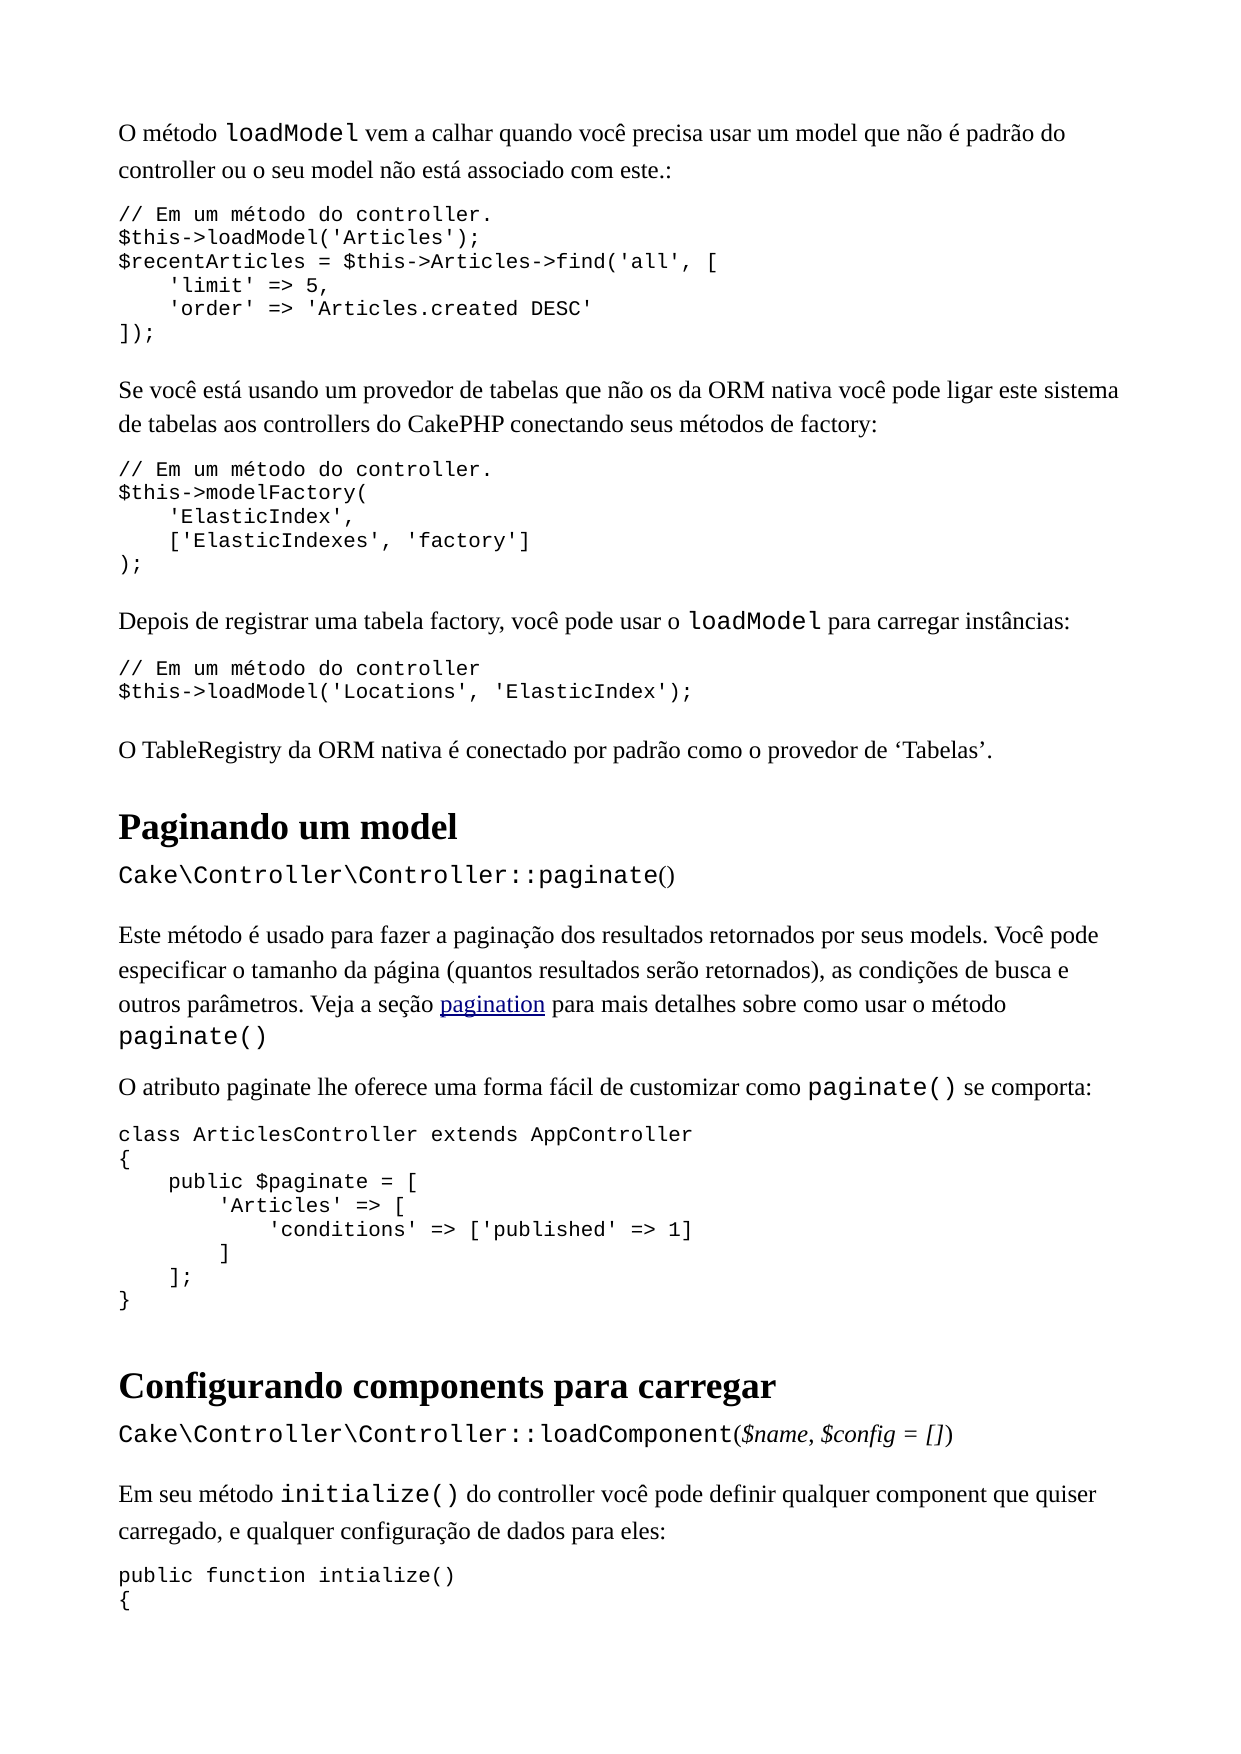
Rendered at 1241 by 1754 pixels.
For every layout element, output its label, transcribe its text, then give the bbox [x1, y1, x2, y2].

text ['ElasticIndexes', 'factory'] [118, 529, 1122, 553]
subtitle Cake\Controller\Controller::paginate() [118, 860, 1122, 891]
text { [118, 1148, 1122, 1171]
text // Em um método do controller. [118, 204, 1122, 227]
text ] [118, 1242, 1122, 1266]
subtitle Paginando um model [118, 804, 1122, 848]
text Depois de registrar uma tabela factory, você pode usar o loadModel para carregar instâncias: [118, 606, 1122, 637]
text // Em um método do controller [118, 658, 1122, 682]
text 'ElasticIndex', [118, 506, 1122, 529]
text public function intialize() [118, 1565, 1122, 1589]
text class ArticlesController extends AppController [118, 1124, 1122, 1148]
subtitle Configurando components para carregar [118, 1363, 1122, 1407]
text 'conditions' => ['published' => 1] [118, 1218, 1122, 1242]
text $this->loadModel('Locations', 'ElasticIndex'); [118, 682, 1122, 705]
text ]); [118, 322, 1122, 346]
text } [118, 1289, 1122, 1313]
text O método loadModel vem a calhar quando você precisa usar um model que não é padrão do controller ou o seu model não está associado com este.: [118, 118, 1122, 183]
text 'order' => 'Articles.created DESC' [118, 298, 1122, 322]
text $this->modelFactory( [118, 482, 1122, 506]
text O TableRegistry da ORM nativa é conectado por padrão como o provedor de ‘Tabelas’. [118, 735, 1122, 763]
text Este método é usado para fazer a paginação dos resultados retornados por seus models. Você pode especificar o tamanho da página (quantos resultados serão retornados), as condições de busca e outros parâmetros. Veja a seção pagination para mais detalhes sobre como usar o método paginate() [118, 921, 1122, 1052]
text public $paginate = [ [118, 1171, 1122, 1195]
text ); [118, 553, 1122, 577]
text Em seu método initialize() do controller você pode definir qualquer component que quiser carregado, e qualquer configuração de dados para eles: [118, 1479, 1122, 1545]
text 'limit' => 5, [118, 275, 1122, 298]
subtitle Cake\Controller\Controller::loadComponent($name, $config = []) [118, 1419, 1122, 1450]
text Se você está usando um provedor de tabelas que não os da ORM nativa você pode ligar este sistema de tabelas aos controllers do CakePHP conectando seus métodos de factory: [118, 375, 1122, 438]
text $recentArticles = $this->Articles->find('all', [ [118, 251, 1122, 275]
text O atributo paginate lhe oferece uma forma fácil de customizar como paginate() se comporta: [118, 1072, 1122, 1103]
text { [118, 1589, 1122, 1612]
text ]; [118, 1266, 1122, 1289]
text 'Articles' => [ [118, 1195, 1122, 1218]
text $this->loadModel('Articles'); [118, 227, 1122, 251]
text // Em um método do controller. [118, 459, 1122, 482]
